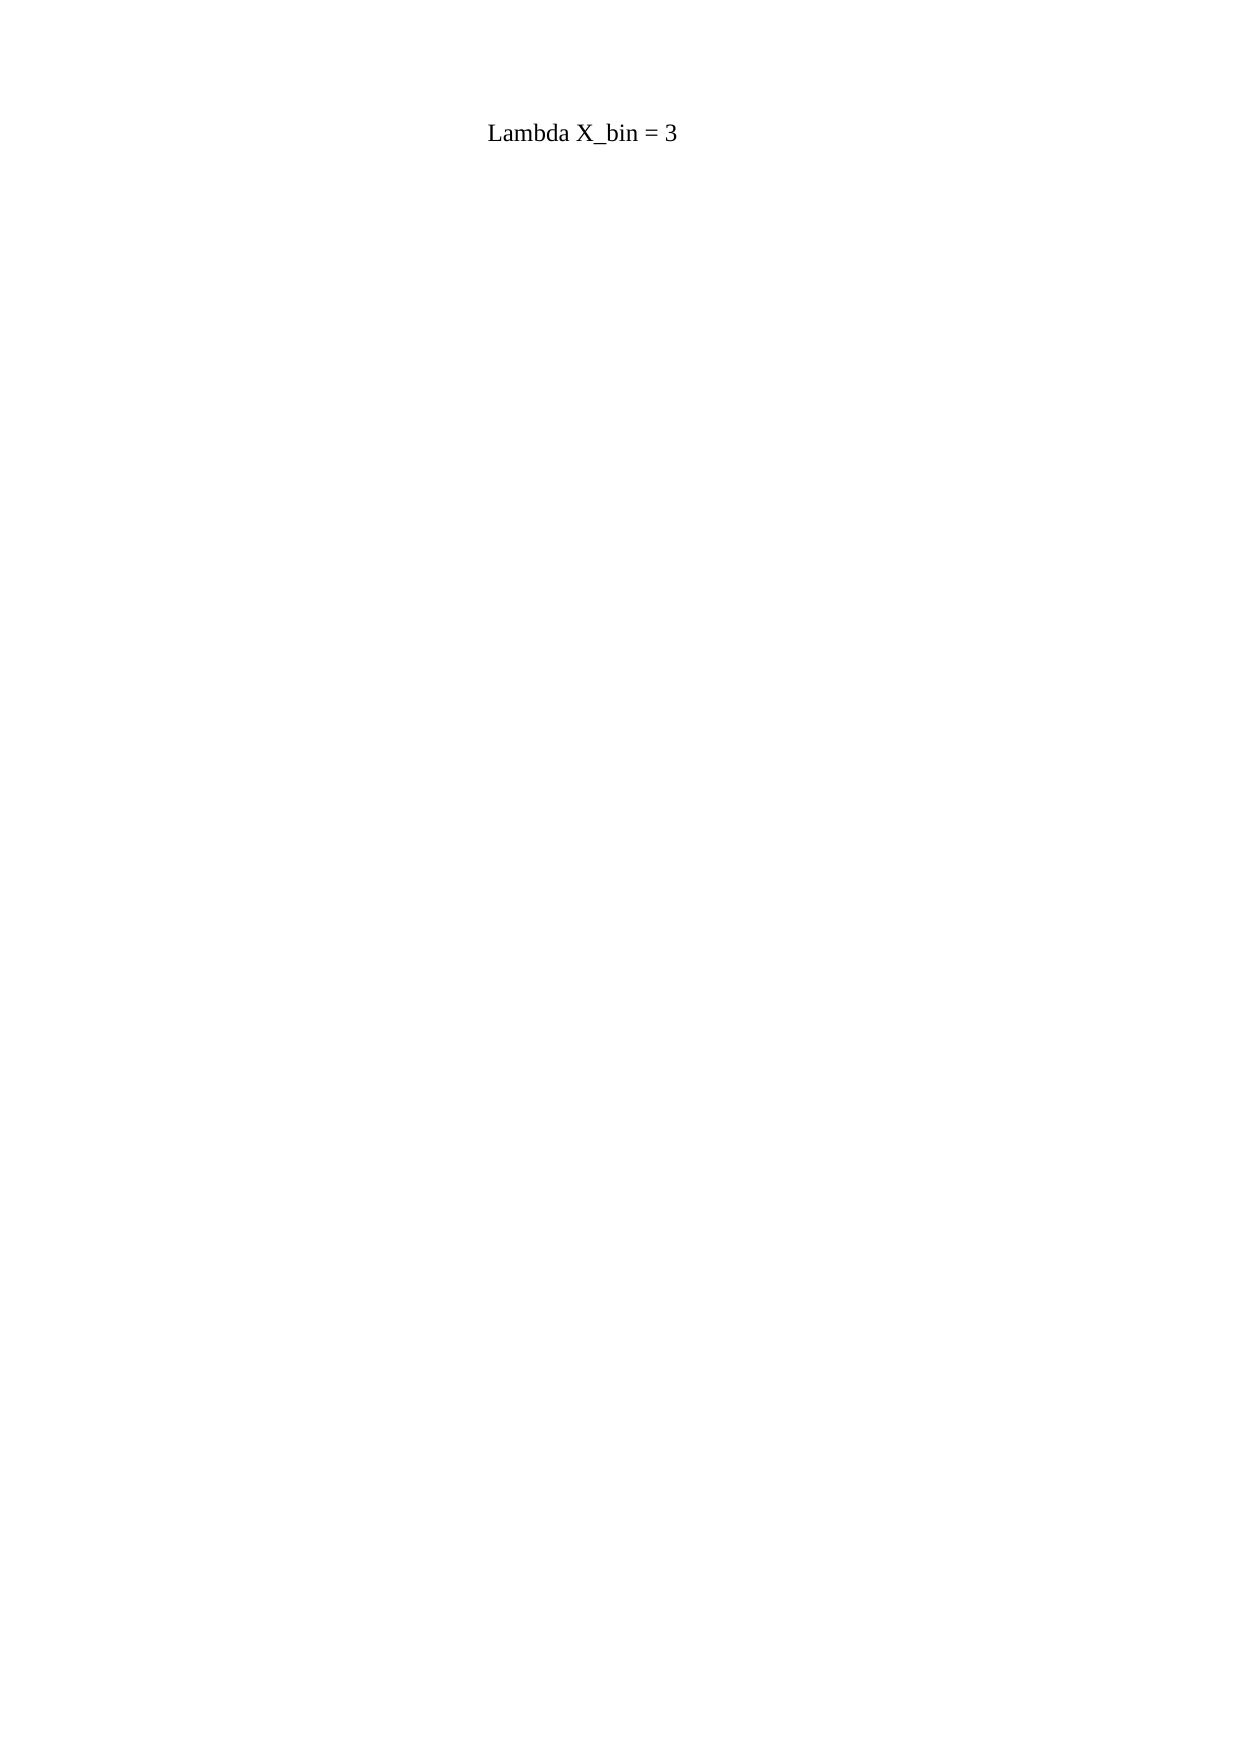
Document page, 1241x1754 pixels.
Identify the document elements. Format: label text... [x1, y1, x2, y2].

text Lambda X_bin = 3 [118, 118, 1122, 147]
